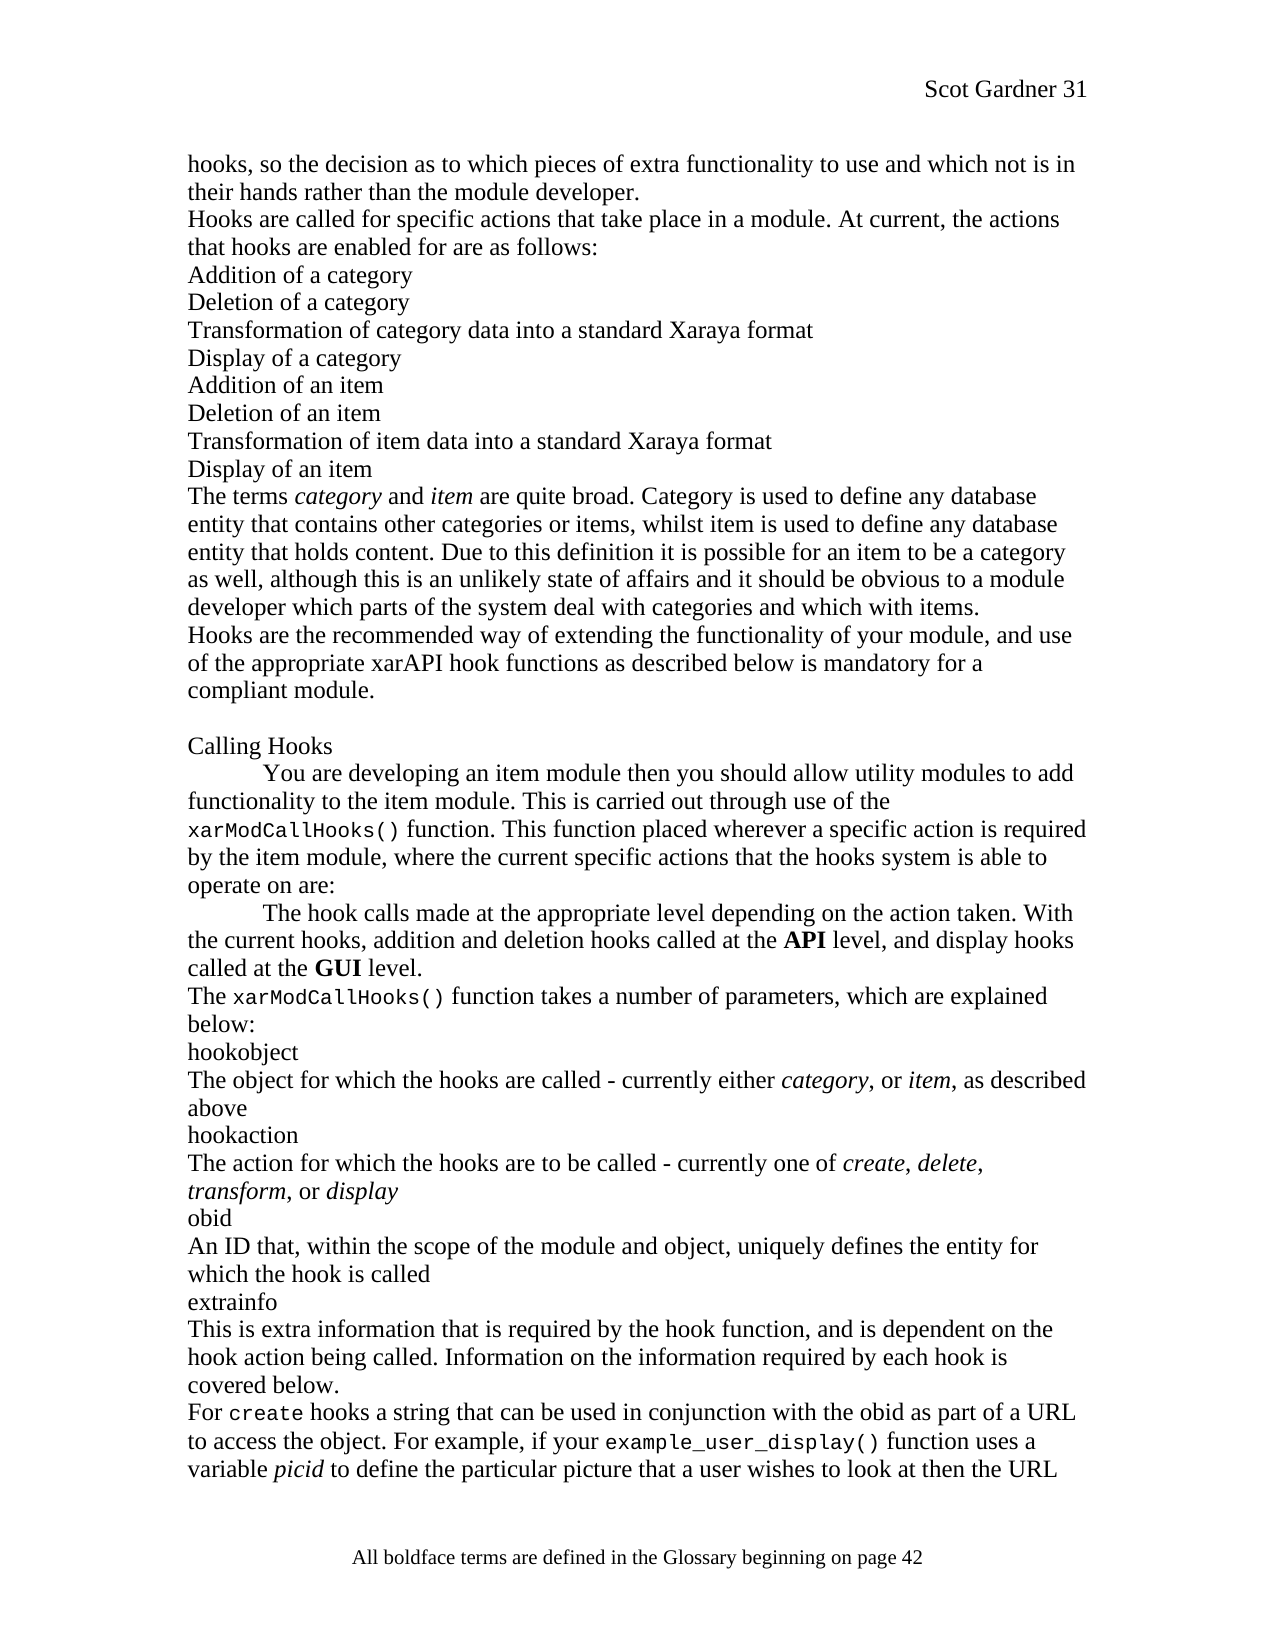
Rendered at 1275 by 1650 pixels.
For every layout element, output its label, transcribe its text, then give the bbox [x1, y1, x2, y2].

text hookaction [187, 1121, 1087, 1149]
text Addition of an item [187, 372, 1087, 399]
text For create hooks a string that can be used in conjunction with the obid as part of a URL to access the object. For example, if your example_user_display() function uses a variable picid to define the particular picture that a user wishes to look at then the URL [187, 1398, 1087, 1483]
text The action for which the hooks are to be called - currently one of create, delete, transform, or display [187, 1149, 1087, 1204]
text Deletion of a category [187, 288, 1087, 316]
text Addition of a category [187, 261, 1087, 288]
text The hook calls made at the appropriate level depending on the action taken. With the current hooks, addition and deletion hooks called at the API level, and display hooks called at the GUI level. [187, 899, 1087, 982]
text Display of a category [187, 344, 1087, 372]
text hooks, so the decision as to which pieces of extra functionality to use and which not is in their hands rather than the module developer. [187, 150, 1087, 205]
text Display of an item [187, 455, 1087, 482]
text The object for which the hooks are called - currently either category, or item, as described above [187, 1066, 1087, 1121]
text Hooks are called for specific actions that take place in a module. At current, the actions that hooks are enabled for are as follows: [187, 205, 1087, 261]
text Calling Hooks [187, 732, 1087, 759]
text Hooks are the recommended way of extending the functionality of your module, and use of the appropriate xarAPI hook functions as described below is mandatory for a compliant module. [187, 621, 1087, 704]
text The terms category and item are quite broad. Category is used to define any database entity that contains other categories or items, whilst item is used to define any database entity that holds content. Due to this definition it is possible for an item to be a category as well, although this is an unlikely state of affairs and it should be obvious to a module developer which parts of the system deal with categories and which with items. [187, 482, 1087, 621]
text Transformation of item data into a standard Xaraya format [187, 427, 1087, 455]
text This is extra information that is required by the hook function, and is dependent on the hook action being called. Information on the information required by each hook is covered below. [187, 1315, 1087, 1398]
text Deletion of an item [187, 399, 1087, 427]
text Transformation of category data into a standard Xaraya format [187, 316, 1087, 344]
text An ID that, within the scope of the module and object, uniquely defines the entity for which the hook is called [187, 1232, 1087, 1288]
text obid [187, 1204, 1087, 1232]
text hookobject [187, 1038, 1087, 1066]
text The xarModCallHooks() function takes a number of parameters, which are explained below: [187, 982, 1087, 1038]
text You are developing an item module then you should allow utility modules to add functionality to the item module. This is carried out through use of the xarModCallHooks() function. This function placed wherever a specific action is required by the item module, where the current specific actions that the hooks system is able to operate on are: [187, 759, 1087, 899]
text extrainfo [187, 1288, 1087, 1315]
